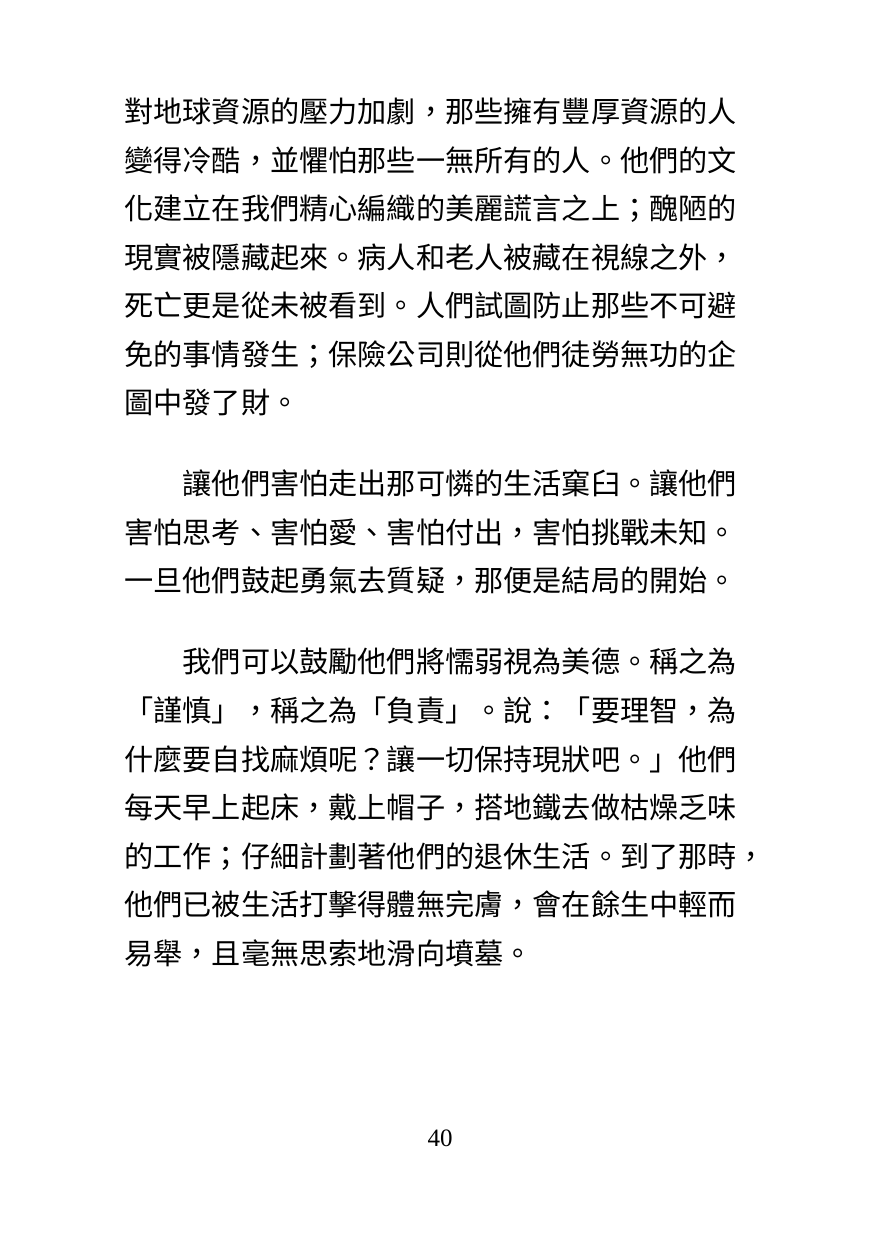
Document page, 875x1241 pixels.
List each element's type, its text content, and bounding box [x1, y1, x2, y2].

text 讓他們害怕走出那可憐的生活窠臼。讓他們害怕思考、害怕愛、害怕付出，害怕挑戰未知。一旦他們鼓起勇氣去質疑，那便是結局的開始。 [124, 461, 756, 600]
text 我們可以鼓勵他們將懦弱視為美德。稱之為「謹慎」，稱之為「負責」。說：「要理智，為什麼要自找麻煩呢？讓一切保持現狀吧。」他們每天早上起床，戴上帽子，搭地鐵去做枯燥乏味的工作；仔細計劃著他們的退休生活。到了那時，他們已被生活打擊得體無完膚，會在餘生中輕而易舉，且毫無思索地滑向墳墓。 [124, 639, 756, 972]
text 對地球資源的壓力加劇，那些擁有豐厚資源的人變得冷酷，並懼怕那些一無所有的人。他們的文化建立在我們精心編織的美麗謊言之上；醜陋的現實被隱藏起來。病人和老人被藏在視線之外，死亡更是從未被看到。人們試圖防止那些不可避免的事情發生；保險公司則從他們徒勞無功的企圖中發了財。 [124, 88, 756, 422]
